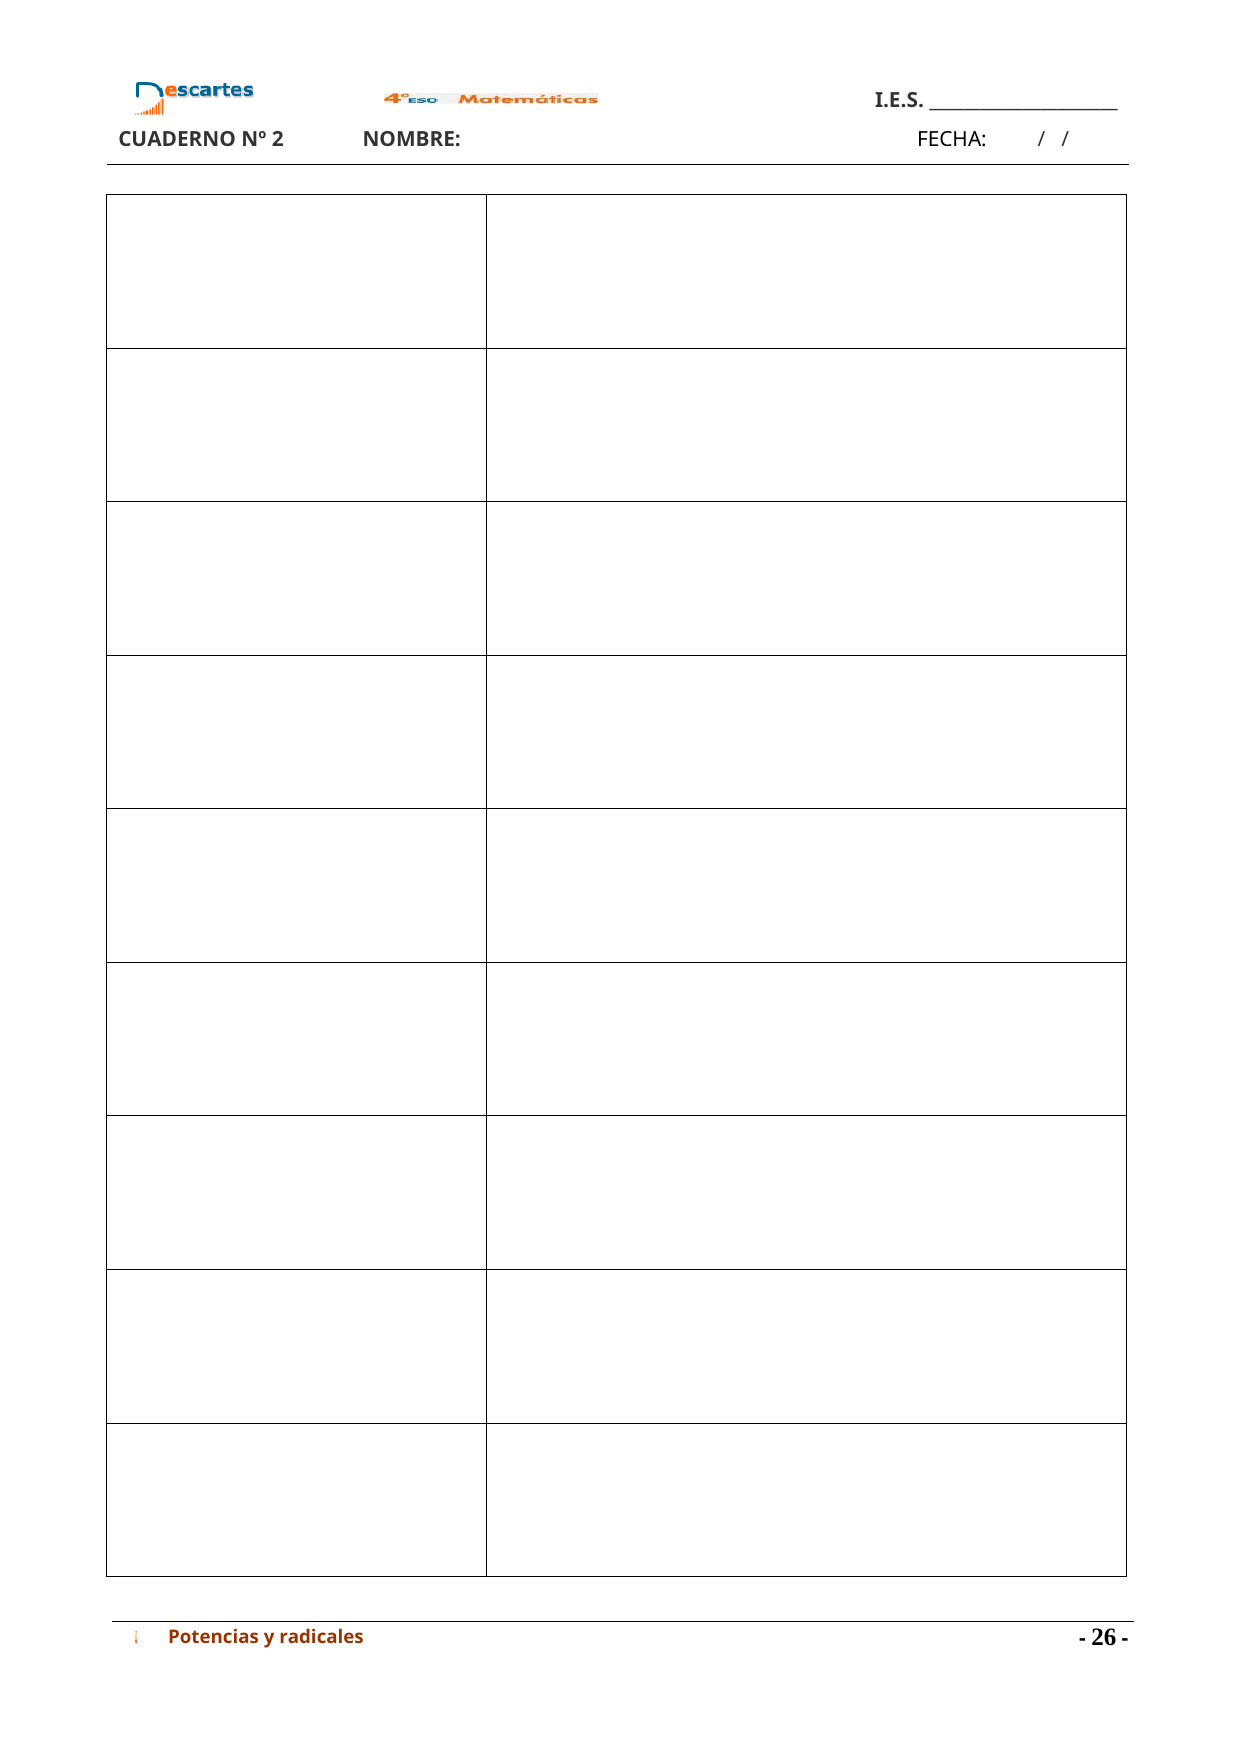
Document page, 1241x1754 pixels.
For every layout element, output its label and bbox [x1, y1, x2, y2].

table_cell [487, 963, 1126, 1115]
table_cell [107, 656, 486, 808]
picture [134, 1631, 138, 1643]
table_cell [487, 349, 1126, 501]
table_cell [107, 1116, 486, 1269]
table_cell [487, 1116, 1126, 1269]
table_cell [487, 1270, 1126, 1422]
table_cell [487, 809, 1126, 962]
table_cell [107, 1270, 486, 1422]
table_cell [487, 1424, 1126, 1576]
table_cell [487, 195, 1126, 348]
table_cell [107, 502, 486, 655]
table_cell [107, 195, 486, 348]
table_cell [107, 1424, 486, 1576]
table_cell [107, 349, 486, 501]
picture [134, 82, 257, 115]
table_cell [107, 963, 486, 1115]
picture [384, 93, 599, 105]
table_cell [487, 502, 1126, 655]
table_cell [487, 656, 1126, 808]
table_cell [107, 809, 486, 962]
